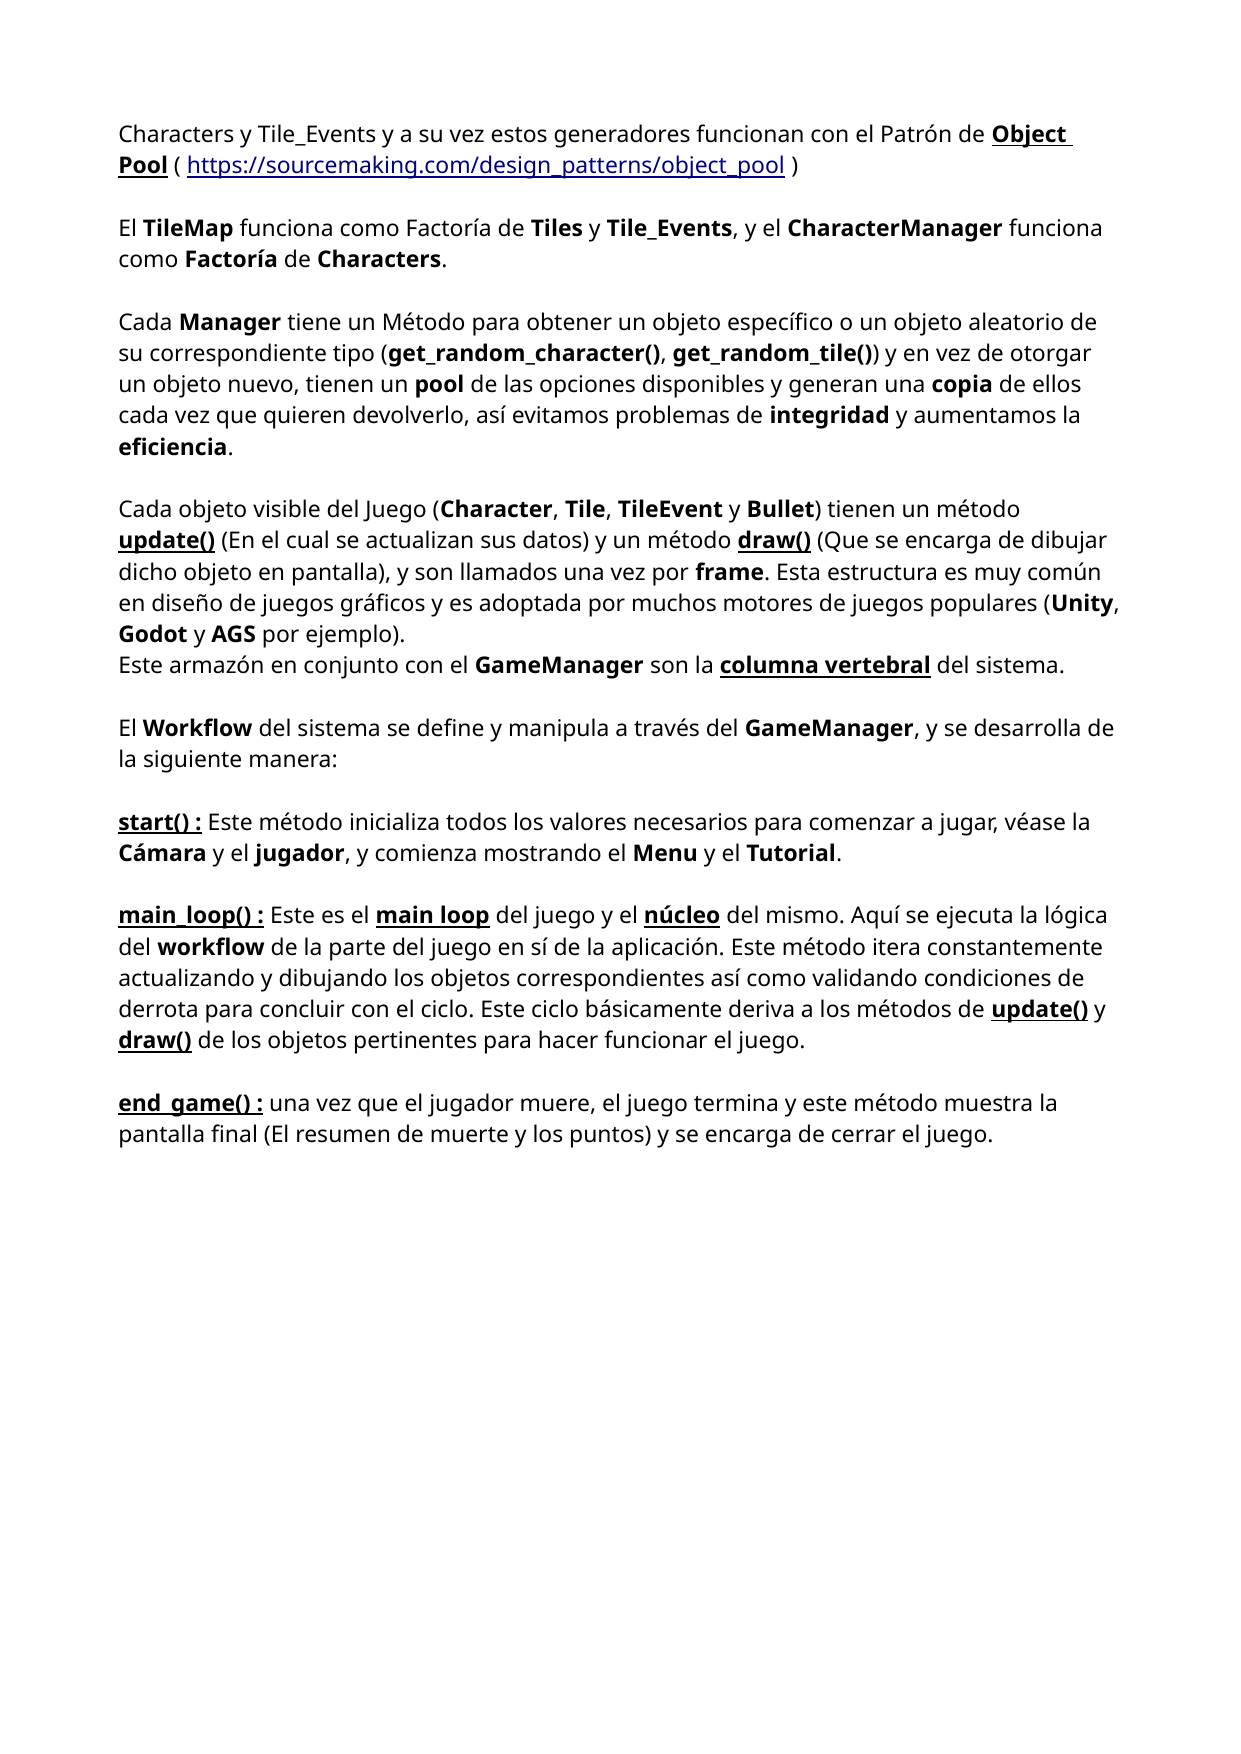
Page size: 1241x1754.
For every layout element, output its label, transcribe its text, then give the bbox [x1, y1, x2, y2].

text start() : Este método inicializa todos los valores necesarios para comenzar a jugar, véase la Cámara y el jugador, y comienza mostrando el Menu y el Tutorial. [118, 806, 1122, 868]
text Cada objeto visible del Juego (Character, Tile, TileEvent y Bullet) tienen un método update() (En el cual se actualizan sus datos) y un método draw() (Que se encarga de dibujar dicho objeto en pantalla), y son llamados una vez por frame. Esta estructura es muy común en diseño de juegos gráficos y es adoptada por muchos motores de juegos populares (Unity, Godot y AGS por ejemplo). [118, 493, 1122, 649]
text main_loop() : Este es el main loop del juego y el núcleo del mismo. Aquí se ejecuta la lógica del workflow de la parte del juego en sí de la aplicación. Este método itera constantemente actualizando y dibujando los objetos correspondientes así como validando condiciones de derrota para concluir con el ciclo. Este ciclo básicamente deriva a los métodos de update() y draw() de los objetos pertinentes para hacer funcionar el juego. [118, 899, 1122, 1056]
text Cada Manager tiene un Método para obtener un objeto específico o un objeto aleatorio de su correspondiente tipo (get_random_character(), get_random_tile()) y en vez de otorgar un objeto nuevo, tienen un pool de las opciones disponibles y generan una copia de ellos cada vez que quieren devolverlo, así evitamos problemas de integridad y aumentamos la eficiencia. [118, 306, 1122, 462]
text Characters y Tile_Events y a su vez estos generadores funcionan con el Patrón de Object Pool ( https://sourcemaking.com/design_patterns/object_pool ) [118, 118, 1122, 181]
text El Workflow del sistema se define y manipula a través del GameManager, y se desarrolla de la siguiente manera: [118, 712, 1122, 774]
text El TileMap funciona como Factoría de Tiles y Tile_Events, y el CharacterManager funciona como Factoría de Characters. [118, 212, 1122, 274]
text Este armazón en conjunto con el GameManager son la columna vertebral del sistema. [118, 649, 1122, 681]
text end_game() : una vez que el jugador muere, el juego termina y este método muestra la pantalla final (El resumen de muerte y los puntos) y se encarga de cerrar el juego. [118, 1087, 1122, 1149]
